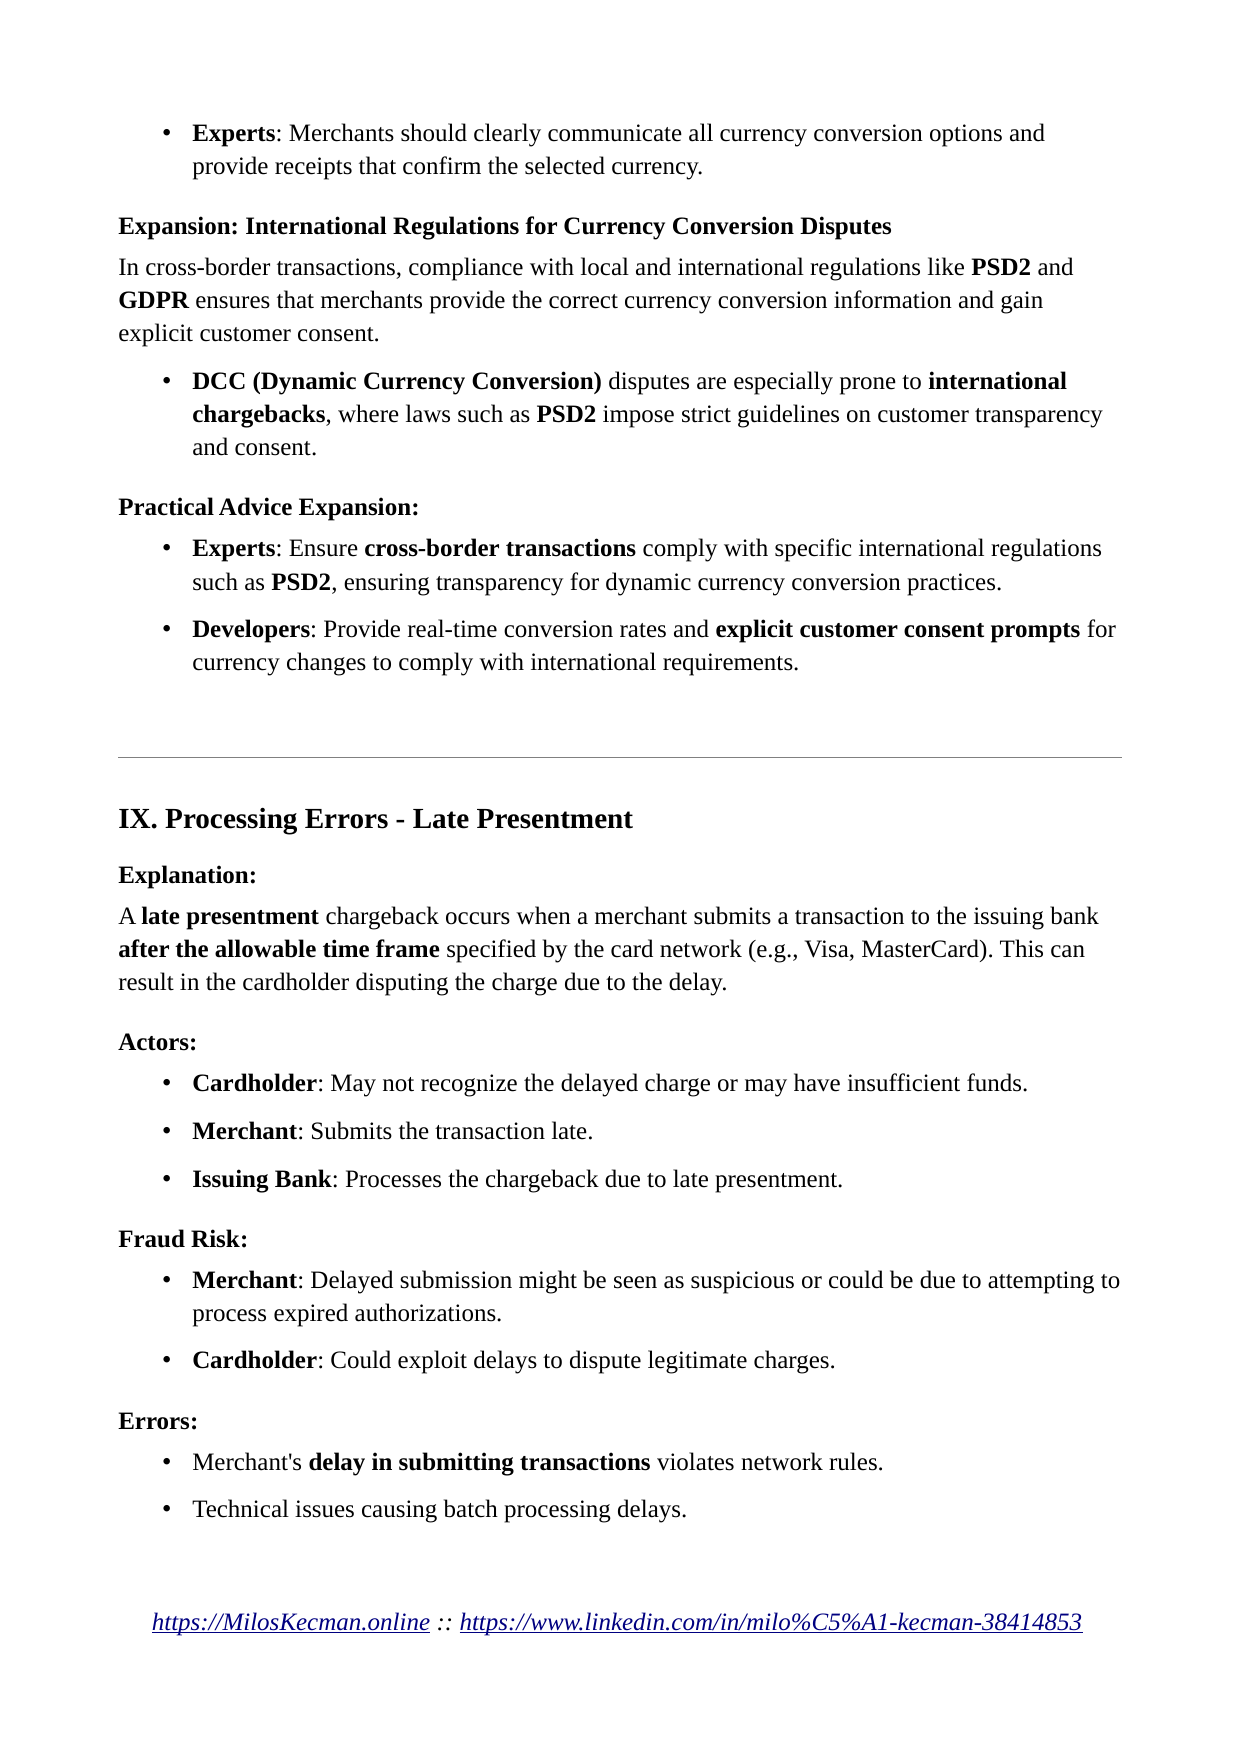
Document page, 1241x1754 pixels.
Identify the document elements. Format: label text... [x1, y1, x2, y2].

subtitle Practical Advice Expansion: [118, 492, 1122, 521]
list Merchant: Delayed submission might be seen as suspicious or could be due to attempting to process expired authorizations. [162, 1265, 1122, 1327]
list DCC (Dynamic Currency Conversion) disputes are especially prone to international chargebacks, where laws such as PSD2 impose strict guidelines on customer transparency and consent. [162, 366, 1122, 461]
list Technical issues causing batch processing delays. [162, 1494, 1122, 1523]
list Merchant's delay in submitting transactions violates network rules. [162, 1447, 1122, 1476]
list Experts: Merchants should clearly communicate all currency conversion options and provide receipts that confirm the selected currency. [162, 118, 1122, 180]
subtitle Actors: [118, 1027, 1122, 1056]
list Issuing Bank: Processes the chargeback due to late presentment. [162, 1164, 1122, 1192]
list Experts: Ensure cross-border transactions comply with specific international regulations such as PSD2, ensuring transparency for dynamic currency conversion practices. [162, 533, 1122, 595]
list Cardholder: May not recognize the delayed charge or may have insufficient funds. [162, 1068, 1122, 1097]
subtitle Fraud Risk: [118, 1224, 1122, 1252]
text A late presentment chargeback occurs when a merchant submits a transaction to the issuing bank after the allowable time frame specified by the card network (e.g., Visa, MasterCard). This can result in the cardholder disputing the charge due to the delay. [118, 901, 1122, 996]
list Cardholder: Could exploit delays to dispute legitimate charges. [162, 1346, 1122, 1374]
subtitle Expansion: International Regulations for Currency Conversion Disputes [118, 211, 1122, 240]
subtitle Explanation: [118, 860, 1122, 888]
list Developers: Provide real-time conversion rates and explicit customer consent prompts for currency changes to comply with international requirements. [162, 614, 1122, 676]
subtitle IX. Processing Errors - Late Presentment [118, 801, 1122, 835]
list Merchant: Submits the transaction late. [162, 1116, 1122, 1145]
subtitle Errors: [118, 1406, 1122, 1434]
text In cross-border transactions, compliance with local and international regulations like PSD2 and GDPR ensures that merchants provide the correct currency conversion information and gain explicit customer consent. [118, 252, 1122, 347]
